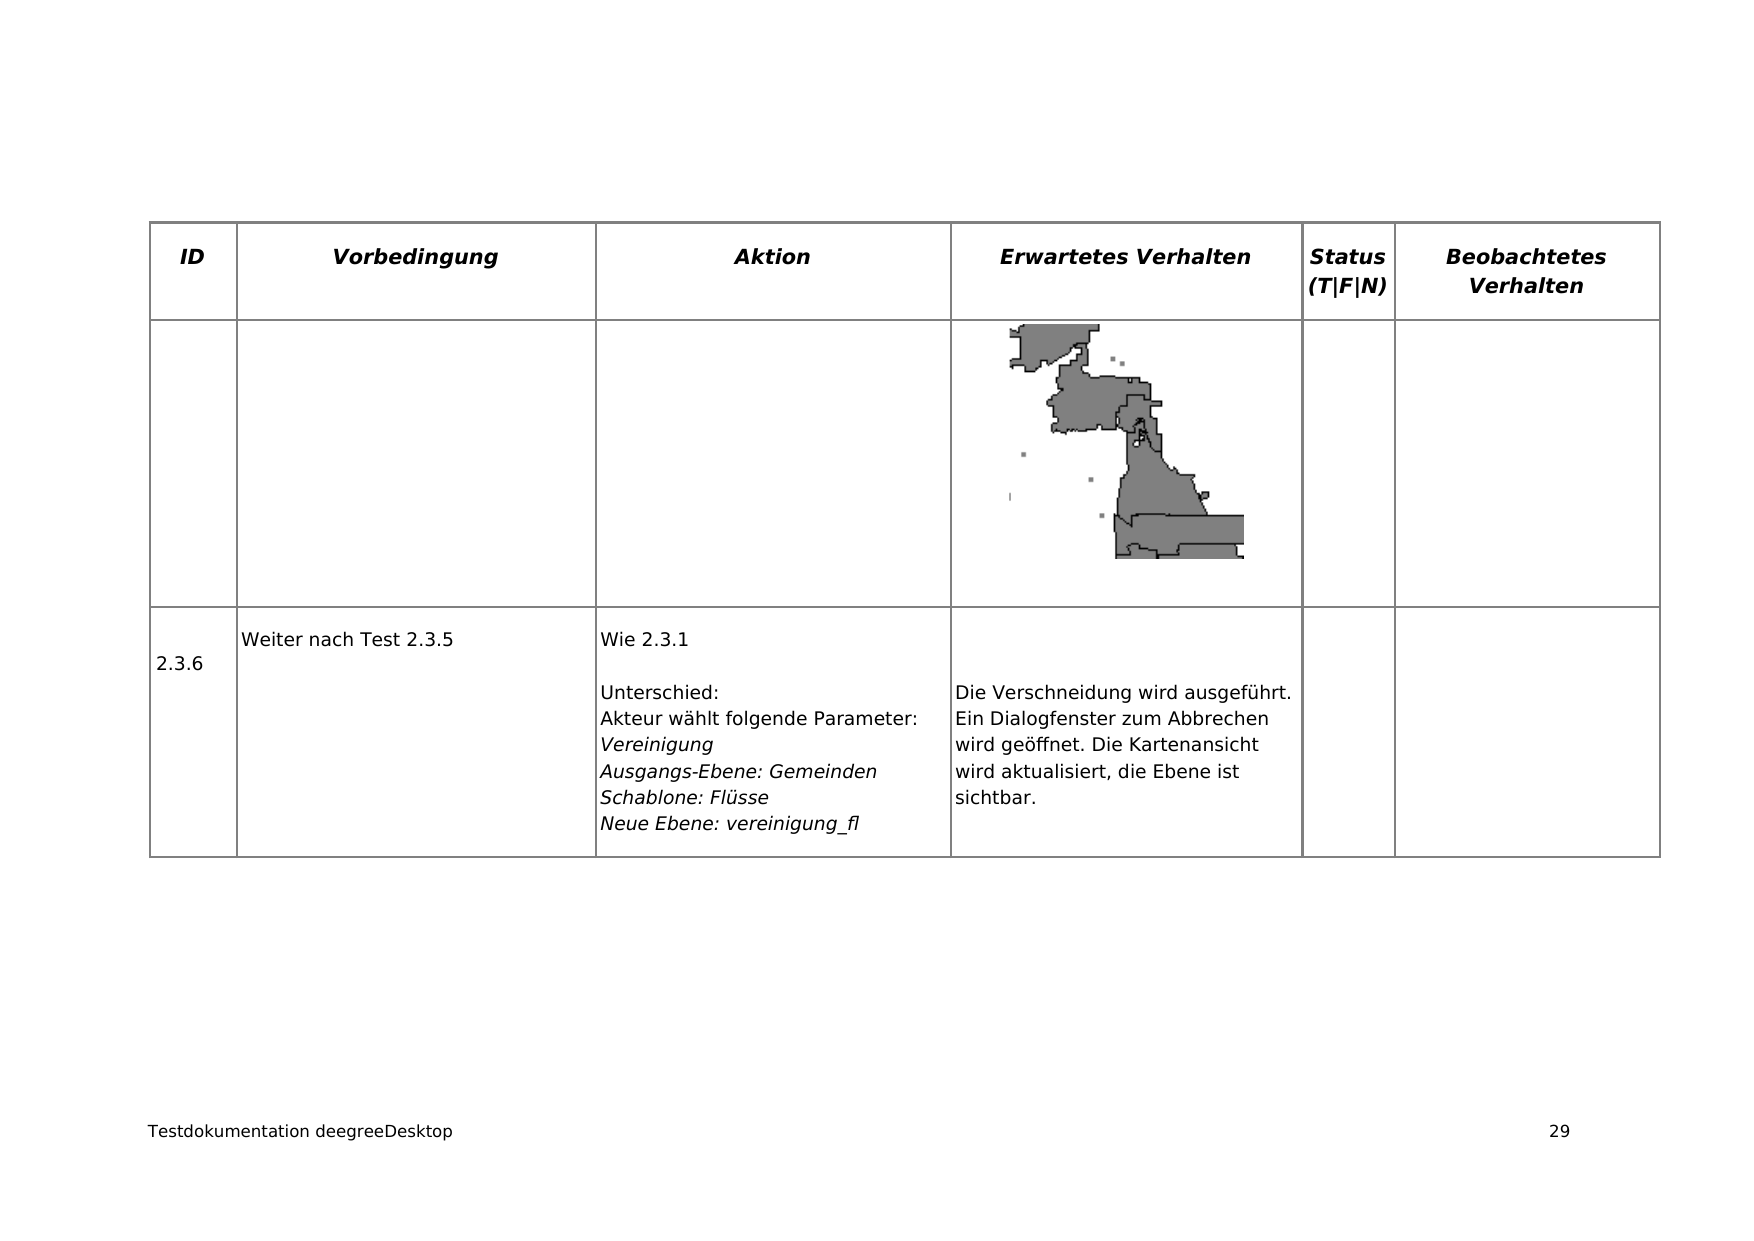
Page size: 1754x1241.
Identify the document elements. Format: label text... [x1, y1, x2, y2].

table_header ID [151, 224, 236, 319]
table_cell Weiter nach Test 2.3.5 [238, 608, 595, 856]
table_header Beobachtetes Verhalten [1396, 224, 1659, 319]
table_header Status (T|F|N) [1304, 224, 1394, 319]
table_cell [151, 321, 236, 606]
table_header Vorbedingung [238, 224, 595, 319]
table_cell [151, 608, 236, 856]
table_cell [952, 321, 1301, 606]
table_header Erwartetes Verhalten [952, 224, 1301, 319]
picture [1009, 324, 1244, 559]
table_cell Die Verschneidung wird ausgeführt. Ein Dialogfenster zum Abbrechen wird geöffnet. Die Kartenansicht wird aktualisiert, die Ebene ist sichtbar. [952, 608, 1301, 856]
table_cell [1396, 321, 1659, 606]
table_cell [238, 321, 595, 606]
table_cell Wie 2.3.1 Unterschied: Akteur wählt folgende Parameter: Vereinigung Ausgangs-Ebene: Gemeinden Schablone: Flüsse Neue Ebene: vereinigung_fl [597, 608, 950, 856]
table_cell [1304, 608, 1394, 856]
table_header Aktion [597, 224, 950, 319]
table_cell [1396, 608, 1659, 856]
table_cell [1304, 321, 1394, 606]
table_cell [597, 321, 950, 606]
